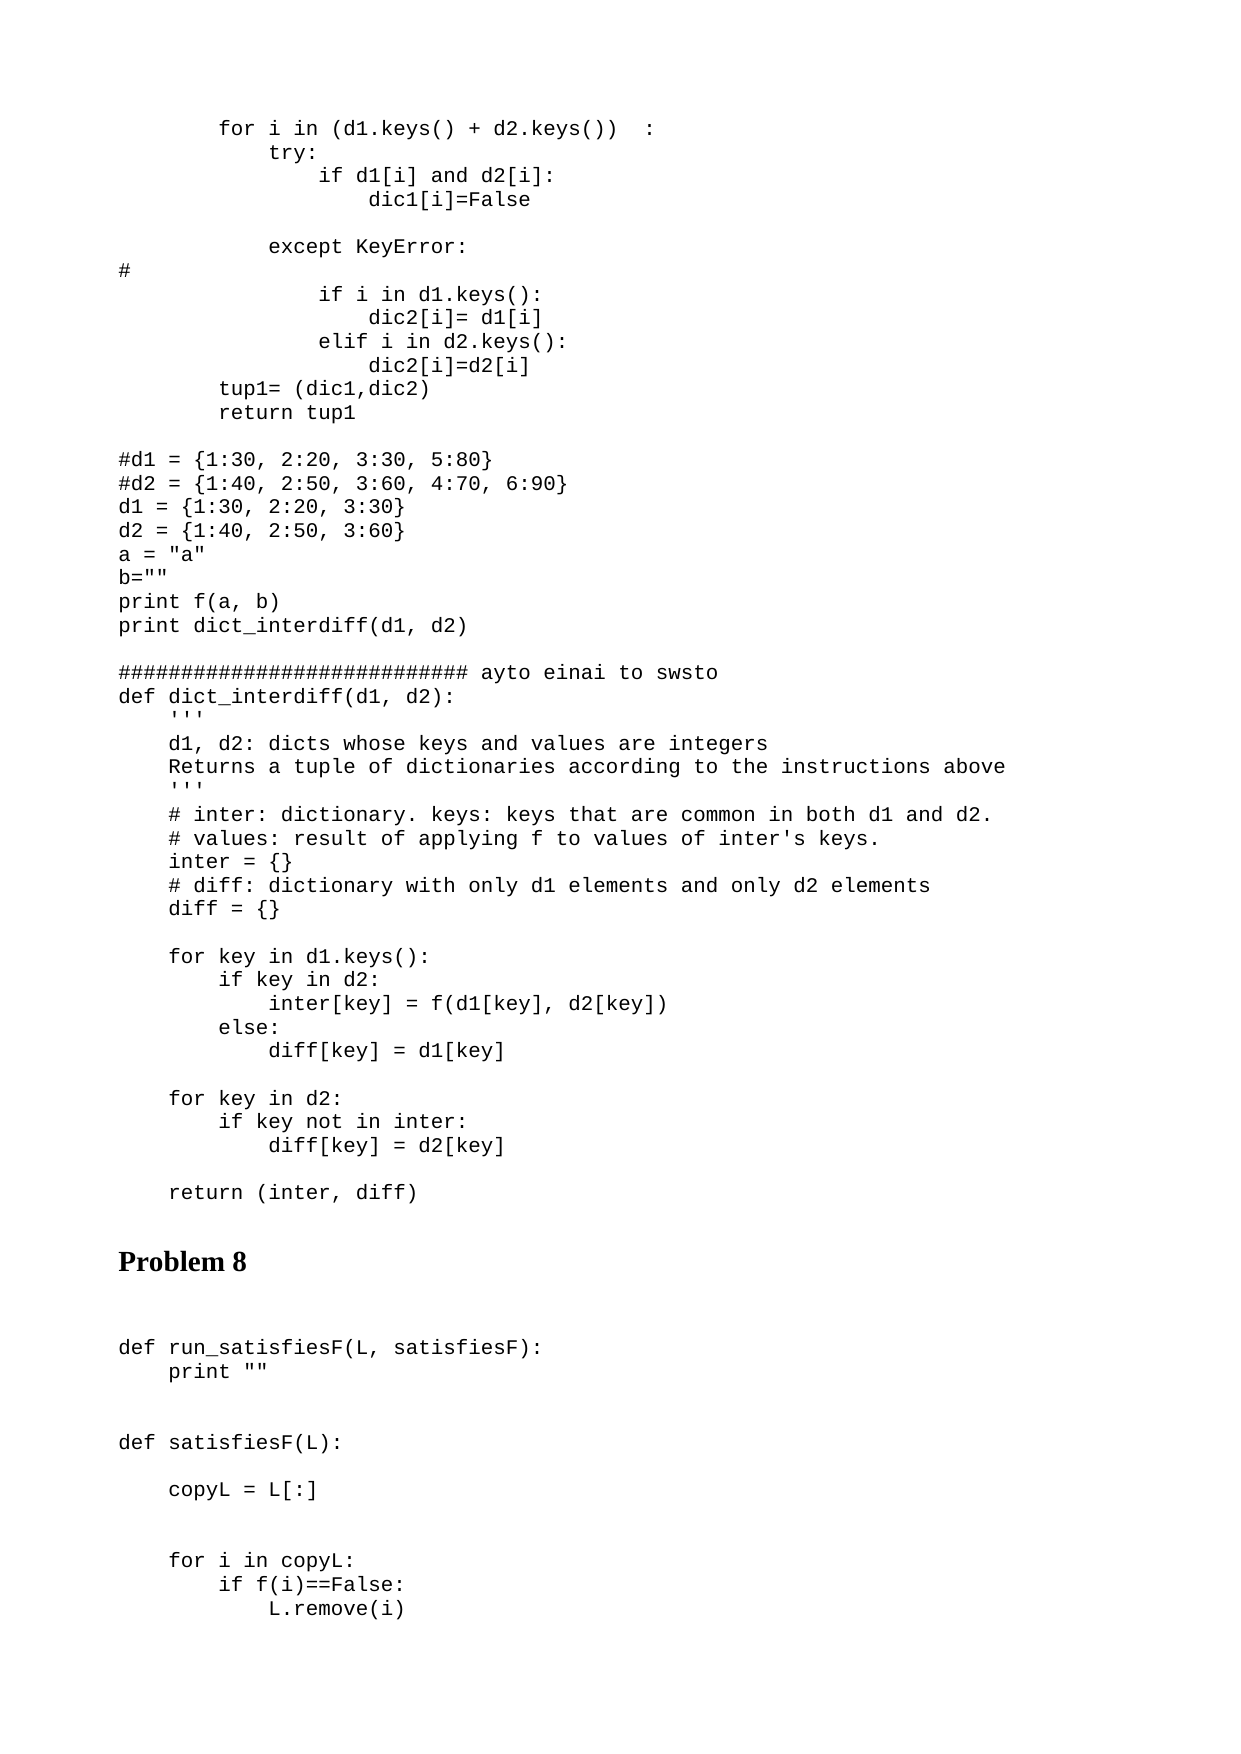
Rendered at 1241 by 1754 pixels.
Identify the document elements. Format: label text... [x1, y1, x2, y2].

text try: [118, 142, 1122, 165]
text ''' [118, 780, 1122, 804]
text d1, d2: dicts whose keys and values are integers [118, 733, 1122, 757]
text print dict_interdiff(d1, d2) [118, 615, 1122, 638]
text d2 = {1:40, 2:50, 3:60} [118, 520, 1122, 544]
text for key in d2: [118, 1088, 1122, 1111]
text # values: result of applying f to values of inter's keys. [118, 827, 1122, 851]
text dic1[i]=False [118, 189, 1122, 213]
text for i in (d1.keys() + d2.keys()) : [118, 118, 1122, 142]
text for key in d1.keys(): [118, 946, 1122, 969]
text return tup1 [118, 402, 1122, 426]
text print f(a, b) [118, 591, 1122, 615]
text dic2[i]=d2[i] [118, 354, 1122, 378]
subtitle Problem 8 [118, 1244, 1122, 1278]
text diff[key] = d1[key] [118, 1040, 1122, 1064]
text def dict_interdiff(d1, d2): [118, 686, 1122, 709]
text else: [118, 1017, 1122, 1040]
text Returns a tuple of dictionaries according to the instructions above [118, 757, 1122, 780]
text for i in copyL: [118, 1550, 1122, 1574]
text diff[key] = d2[key] [118, 1135, 1122, 1158]
text inter[key] = f(d1[key], d2[key]) [118, 993, 1122, 1017]
text L.remove(i) [118, 1597, 1122, 1621]
text if key not in inter: [118, 1111, 1122, 1135]
text ############################ ayto einai to swsto [118, 662, 1122, 686]
text a = "a" [118, 544, 1122, 567]
text elif i in d2.keys(): [118, 331, 1122, 354]
text def run_satisfiesF(L, satisfiesF): [118, 1337, 1122, 1361]
text if key in d2: [118, 969, 1122, 993]
text copyL = L[:] [118, 1479, 1122, 1503]
text # diff: dictionary with only d1 elements and only d2 elements [118, 875, 1122, 898]
text if f(i)==False: [118, 1574, 1122, 1597]
text inter = {} [118, 851, 1122, 875]
text ''' [118, 709, 1122, 733]
text def satisfiesF(L): [118, 1432, 1122, 1456]
text if i in d1.keys(): [118, 284, 1122, 307]
text return (inter, diff) [118, 1182, 1122, 1206]
text d1 = {1:30, 2:20, 3:30} [118, 496, 1122, 520]
text # inter: dictionary. keys: keys that are common in both d1 and d2. [118, 804, 1122, 827]
text tup1= (dic1,dic2) [118, 378, 1122, 402]
text dic2[i]= d1[i] [118, 307, 1122, 331]
text except KeyError: [118, 236, 1122, 260]
text #d1 = {1:30, 2:20, 3:30, 5:80} [118, 449, 1122, 473]
text if d1[i] and d2[i]: [118, 165, 1122, 189]
text b="" [118, 567, 1122, 591]
text # [118, 260, 1122, 284]
text print "" [118, 1361, 1122, 1385]
text #d2 = {1:40, 2:50, 3:60, 4:70, 6:90} [118, 473, 1122, 496]
text diff = {} [118, 898, 1122, 922]
